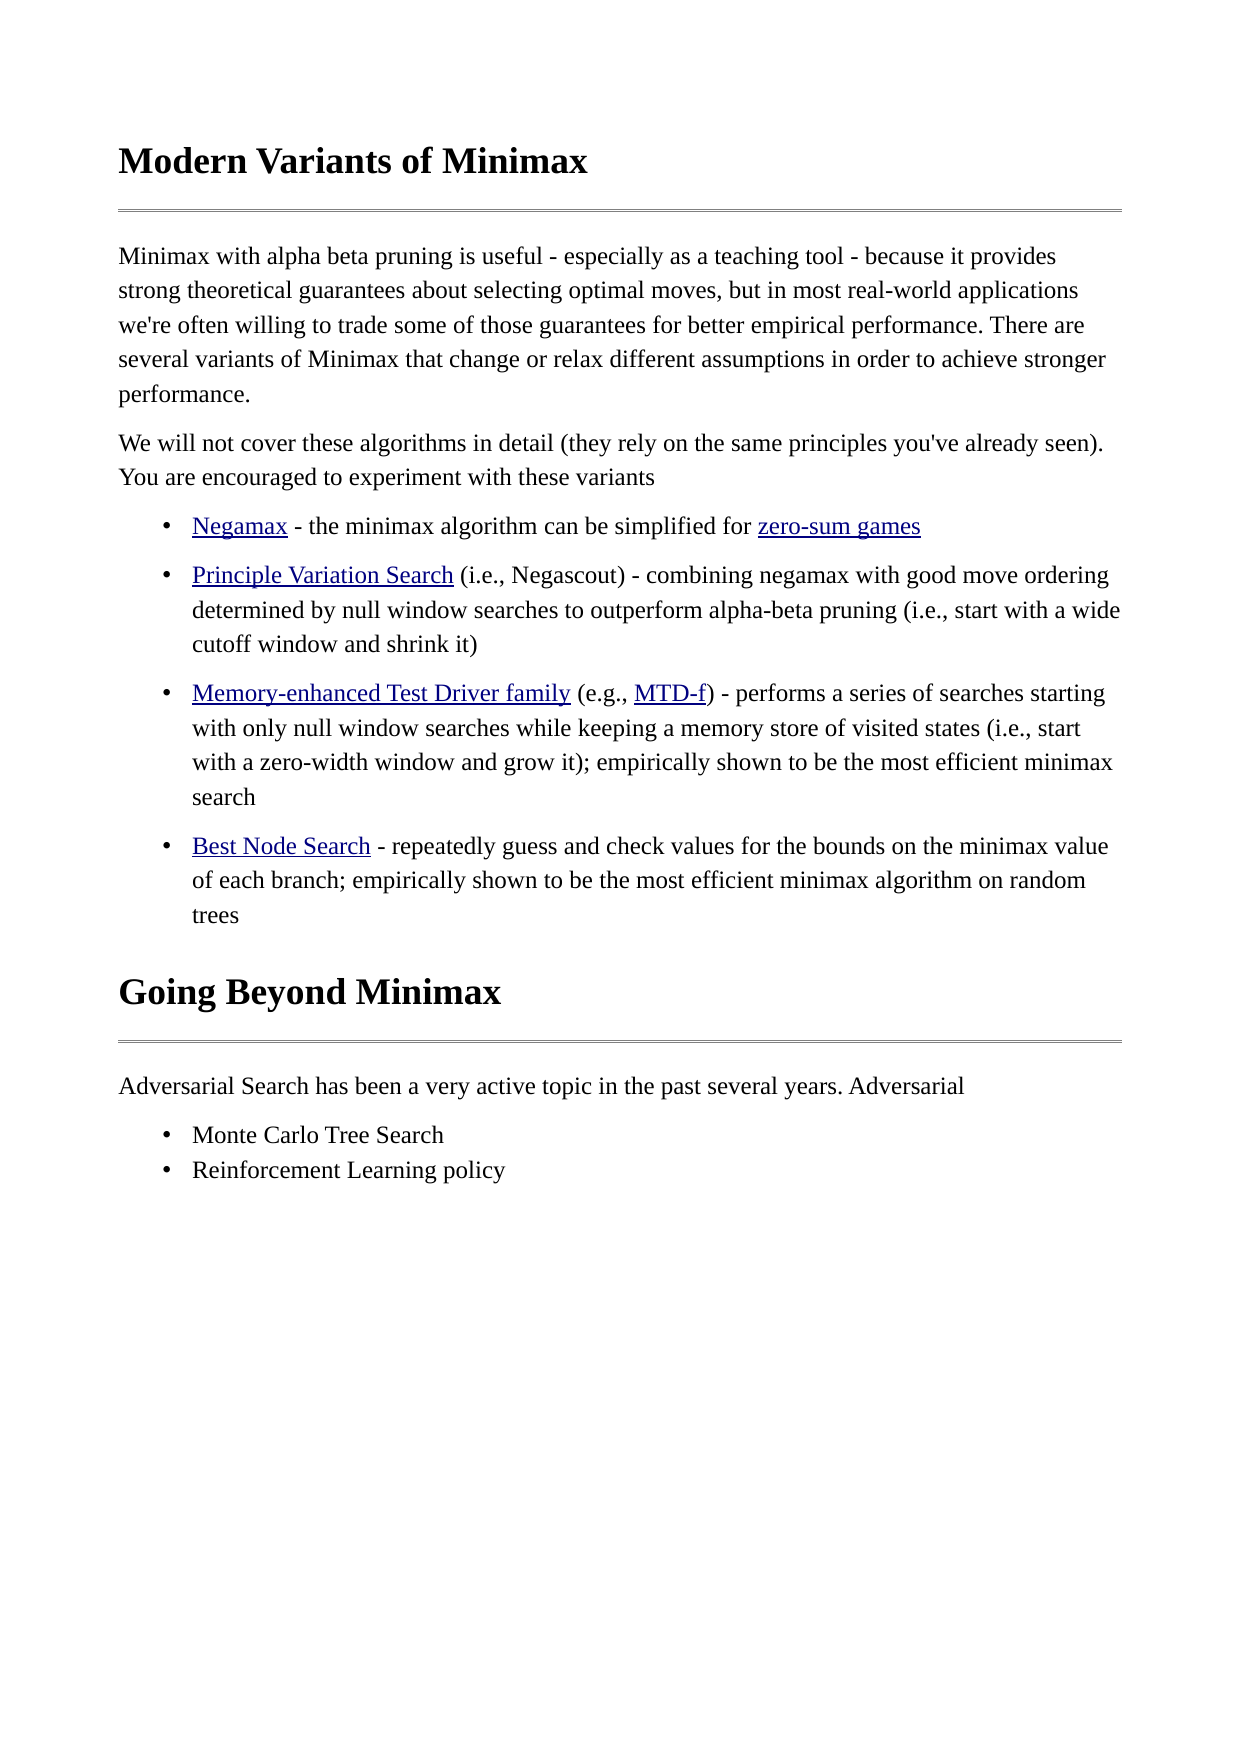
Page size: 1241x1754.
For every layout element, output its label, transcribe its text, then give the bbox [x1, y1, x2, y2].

text Adversarial Search has been a very active topic in the past several years. Adversarial [118, 1071, 1122, 1100]
list Principle Variation Search (i.e., Negascout) - combining negamax with good move ordering determined by null window searches to outperform alpha-beta pruning (i.e., start with a wide cutoff window and shrink it) [162, 560, 1122, 658]
list Best Node Search - repeatedly guess and check values for the bounds on the minimax value of each branch; empirically shown to be the most efficient minimax algorithm on random trees [162, 831, 1122, 928]
list Memory-enhanced Test Driver family (e.g., MTD-f) - performs a series of searches starting with only null window searches while keeping a memory store of visited states (i.e., start with a zero-width window and grow it); empirically shown to be the most efficient minimax search [162, 678, 1122, 811]
text We will not cover these algorithms in detail (they rely on the same principles you've already seen). You are encouraged to experiment with these variants [118, 428, 1122, 491]
list Negamax - the minimax algorithm can be simplified for zero-sum games [162, 511, 1122, 540]
subtitle Modern Variants of Minimax [118, 139, 1122, 182]
list Reinforcement Learning policy [162, 1155, 1122, 1184]
subtitle Going Beyond Minimax [118, 970, 1122, 1013]
list Monte Carlo Tree Search [162, 1121, 1122, 1149]
text Minimax with alpha beta pruning is useful - especially as a teaching tool - because it provides strong theoretical guarantees about selecting optimal moves, but in most real-world applications we're often willing to trade some of those guarantees for better empirical performance. There are several variants of Minimax that change or relax different assumptions in order to achieve stronger performance. [118, 241, 1122, 407]
